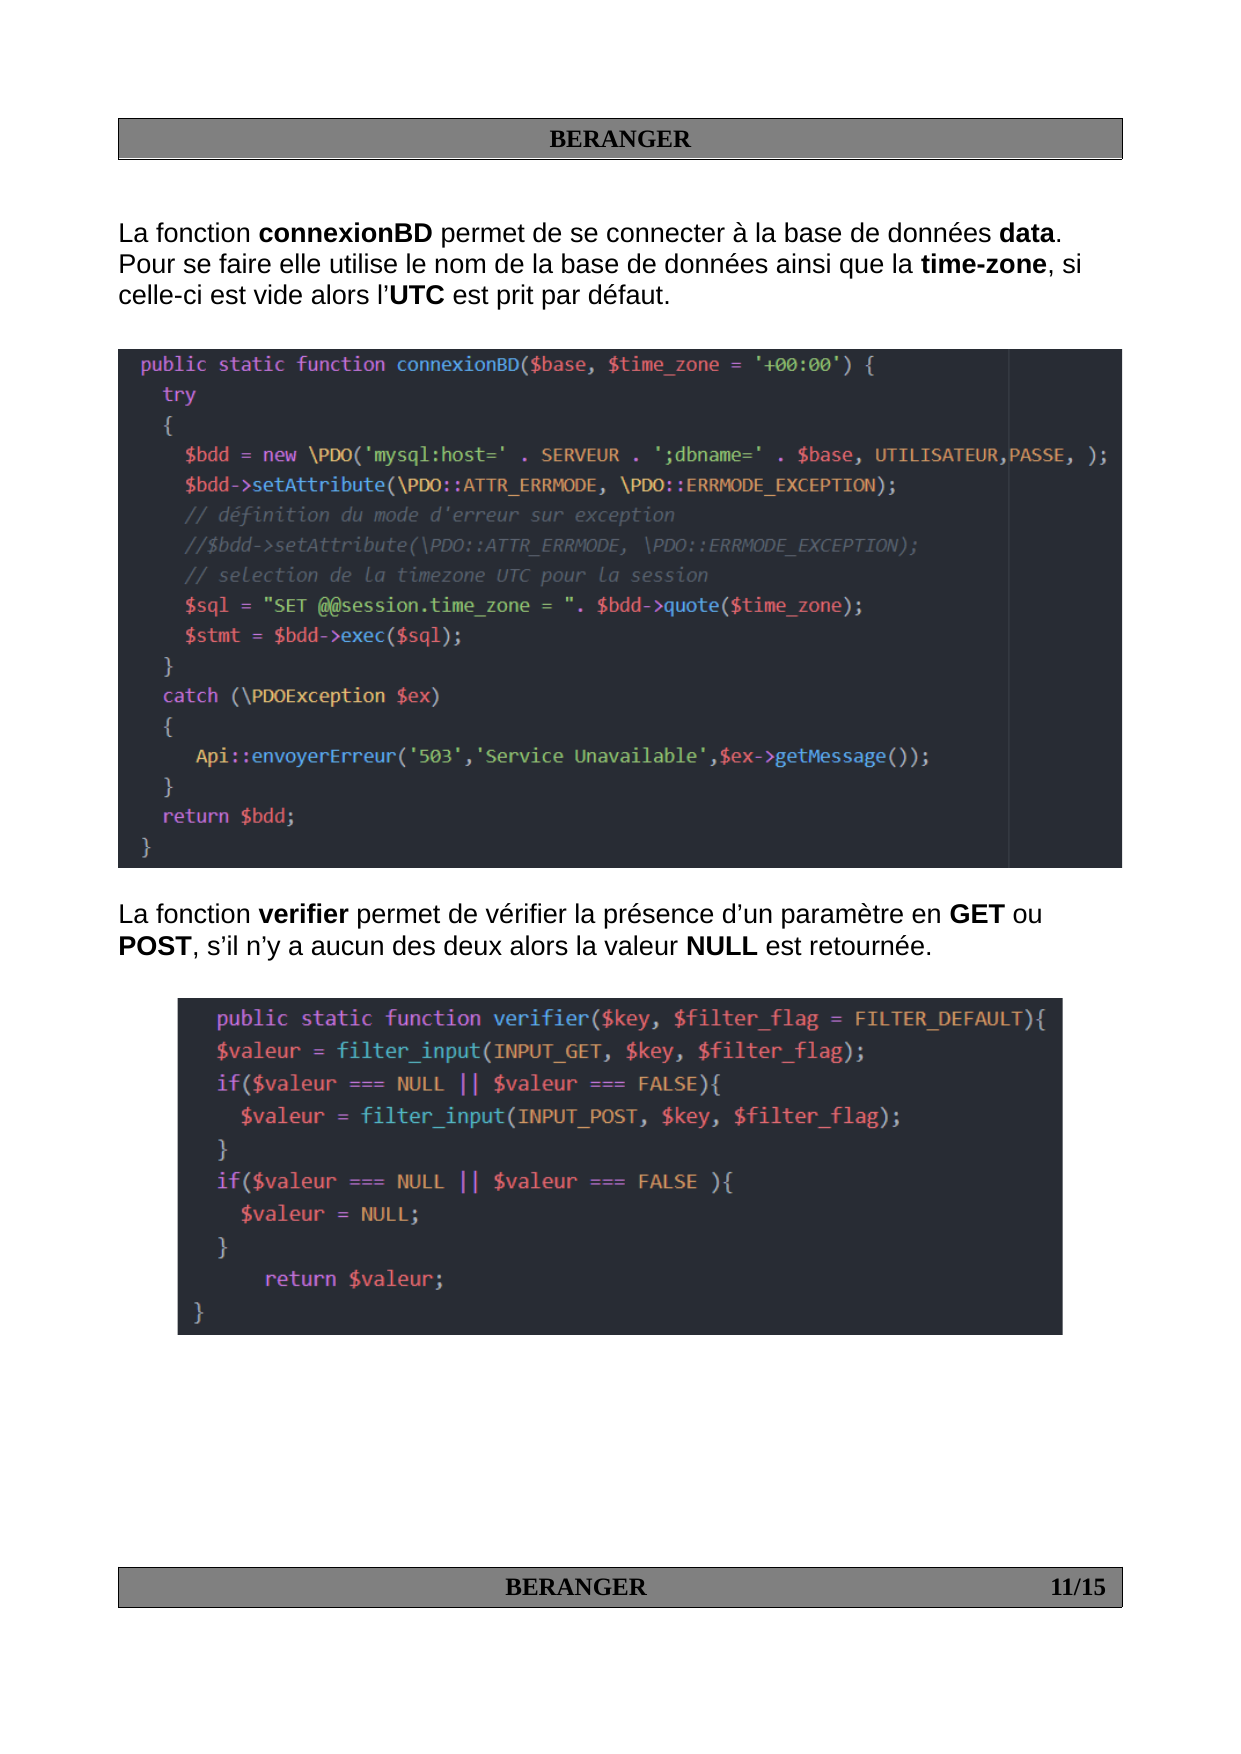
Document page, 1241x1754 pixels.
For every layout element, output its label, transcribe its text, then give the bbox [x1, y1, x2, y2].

text La fonction verifier permet de vérifier la présence d’un paramètre en GET ou POST, s’il n’y a aucun des deux alors la valeur NULL est retournée. [118, 898, 1122, 961]
picture [177, 998, 1063, 1335]
text La fonction connexionBD permet de se connecter à la base de données data. Pour se faire elle utilise le nom de la base de données ainsi que la time-zone, si celle-ci est vide alors l’UTC est prit par défaut. [118, 217, 1122, 311]
picture [118, 349, 1123, 868]
